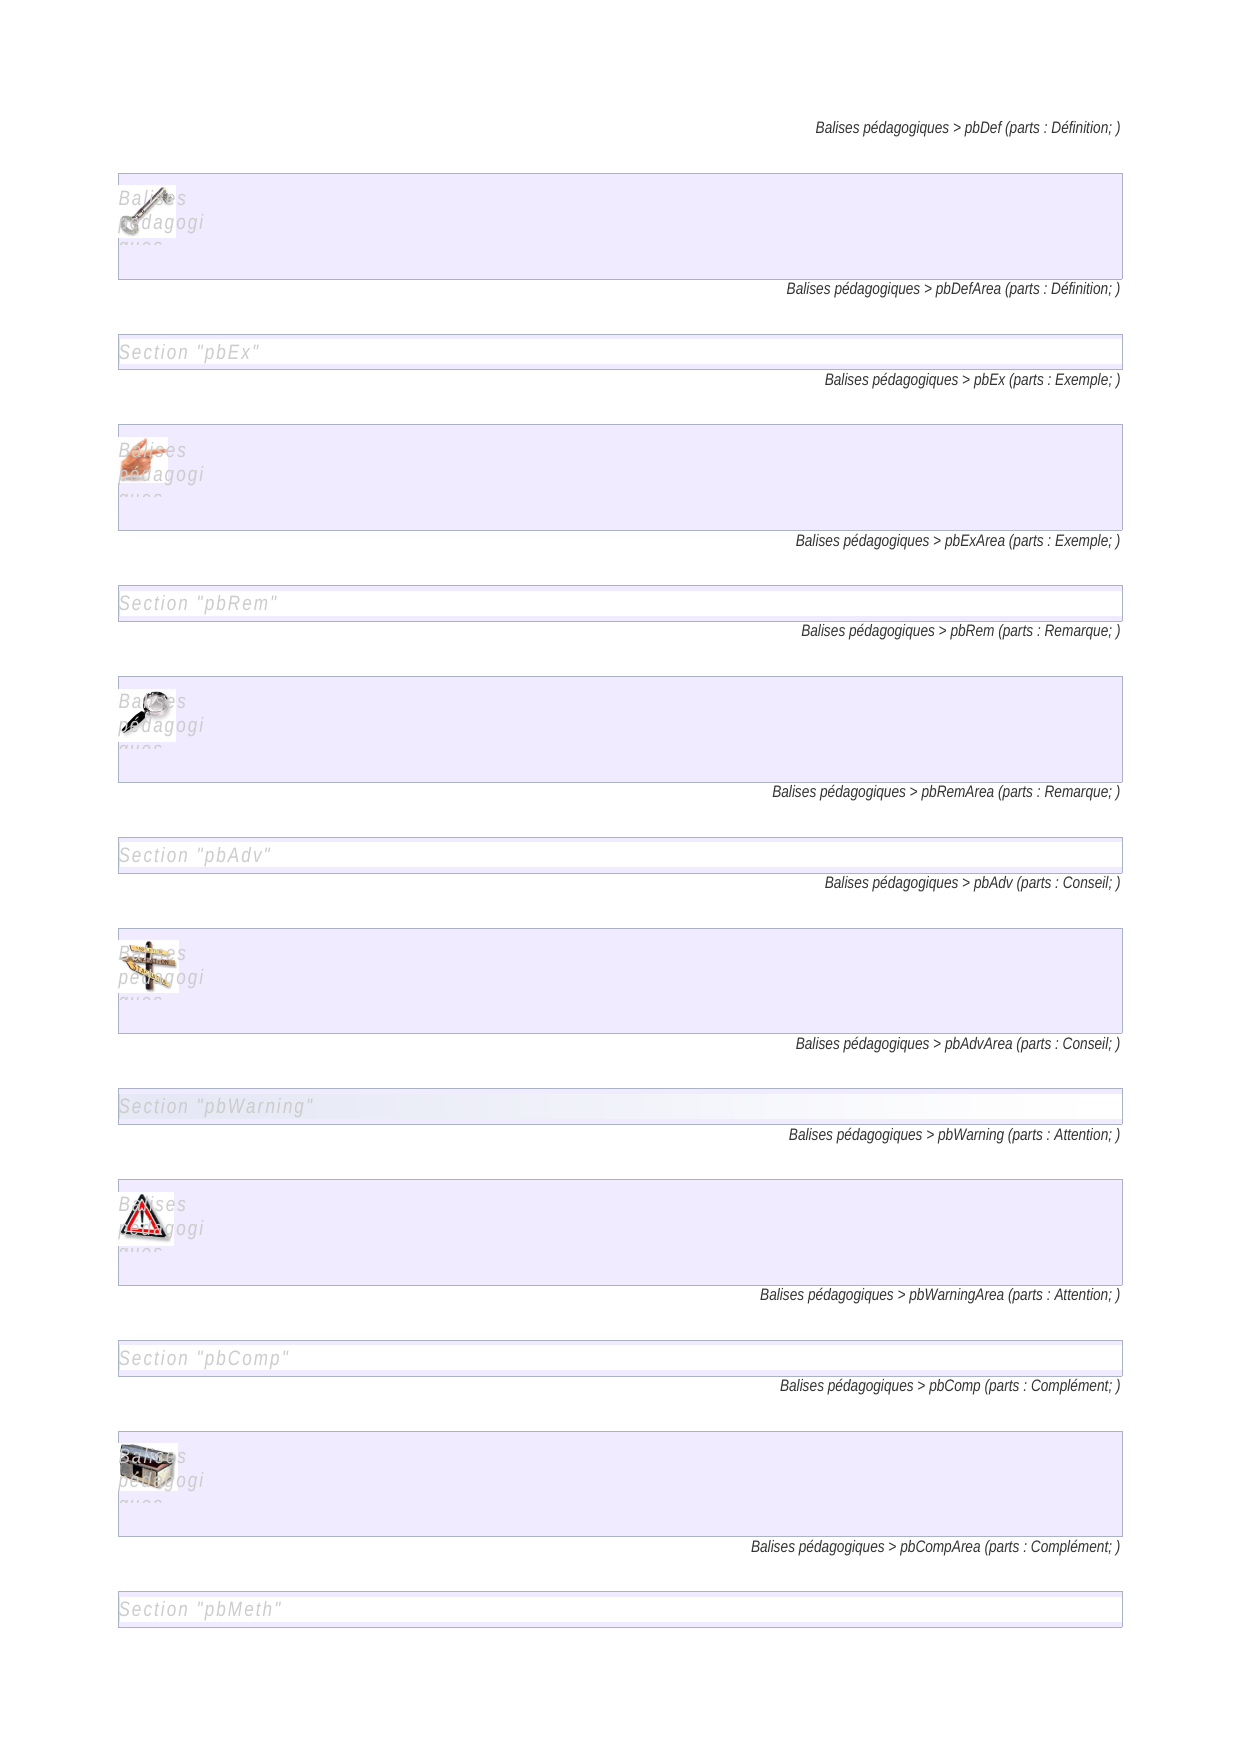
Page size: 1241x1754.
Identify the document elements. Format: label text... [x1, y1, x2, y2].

table_header [119, 425, 1122, 437]
picture [118, 185, 207, 245]
title Balises pédagogiques > pbWarning (parts : Attention; ) [118, 1125, 1122, 1143]
table_header Section "pbEx" [119, 364, 1122, 369]
picture [118, 437, 207, 497]
table_header Section "pbEx" [119, 335, 1122, 339]
table_header Section "pbAdv" [119, 867, 1122, 873]
picture [118, 1192, 207, 1252]
table_header [119, 1180, 1122, 1285]
table_header Section "pbWarning" [119, 1089, 1122, 1094]
title Balises pédagogiques > pbWarningArea (parts : Attention; ) [118, 1286, 1122, 1304]
title Balises pédagogiques > pbExArea (parts : Exemple; ) [118, 531, 1122, 549]
title Balises pédagogiques > pbRemArea (parts : Remarque; ) [118, 783, 1122, 801]
title Balises pédagogiques > pbComp (parts : Complément; ) [118, 1377, 1122, 1395]
title Balises pédagogiques > pbDefArea (parts : Définition; ) [118, 280, 1122, 298]
picture [119, 591, 1122, 616]
picture [118, 689, 207, 749]
picture [119, 1094, 1122, 1119]
title Balises pédagogiques > pbCompArea (parts : Complément; ) [118, 1537, 1122, 1556]
picture [119, 339, 1122, 364]
table_header Section "pbComp" [119, 1341, 1122, 1345]
picture [118, 1443, 207, 1503]
table_header [119, 929, 1122, 1033]
picture [119, 1345, 1122, 1370]
table_header Section "pbRem" [119, 586, 1122, 591]
table_header [119, 438, 1122, 530]
table_header Section "pbComp" [119, 1370, 1122, 1376]
picture [119, 842, 1122, 867]
table_header [119, 1432, 1122, 1536]
table_header [119, 677, 1122, 782]
title Balises pédagogiques > pbAdv (parts : Conseil; ) [118, 874, 1122, 892]
title Balises pédagogiques > pbAdvArea (parts : Conseil; ) [118, 1034, 1122, 1053]
title Balises pédagogiques > pbEx (parts : Exemple; ) [118, 370, 1122, 389]
table_header Section "pbMeth" [119, 1592, 1122, 1597]
table_header Section "pbWarning" [119, 1119, 1122, 1124]
table_header Section "pbRem" [119, 616, 1122, 621]
picture [118, 940, 207, 1000]
title Balises pédagogiques > pbRem (parts : Remarque; ) [118, 622, 1122, 640]
table_header [119, 174, 1122, 279]
picture [119, 1597, 1122, 1622]
title Balises pédagogiques > pbDef (parts : Définition; ) [118, 118, 1122, 137]
table_header Section "pbAdv" [119, 838, 1122, 842]
table_header Section "pbMeth" [119, 1622, 1122, 1627]
